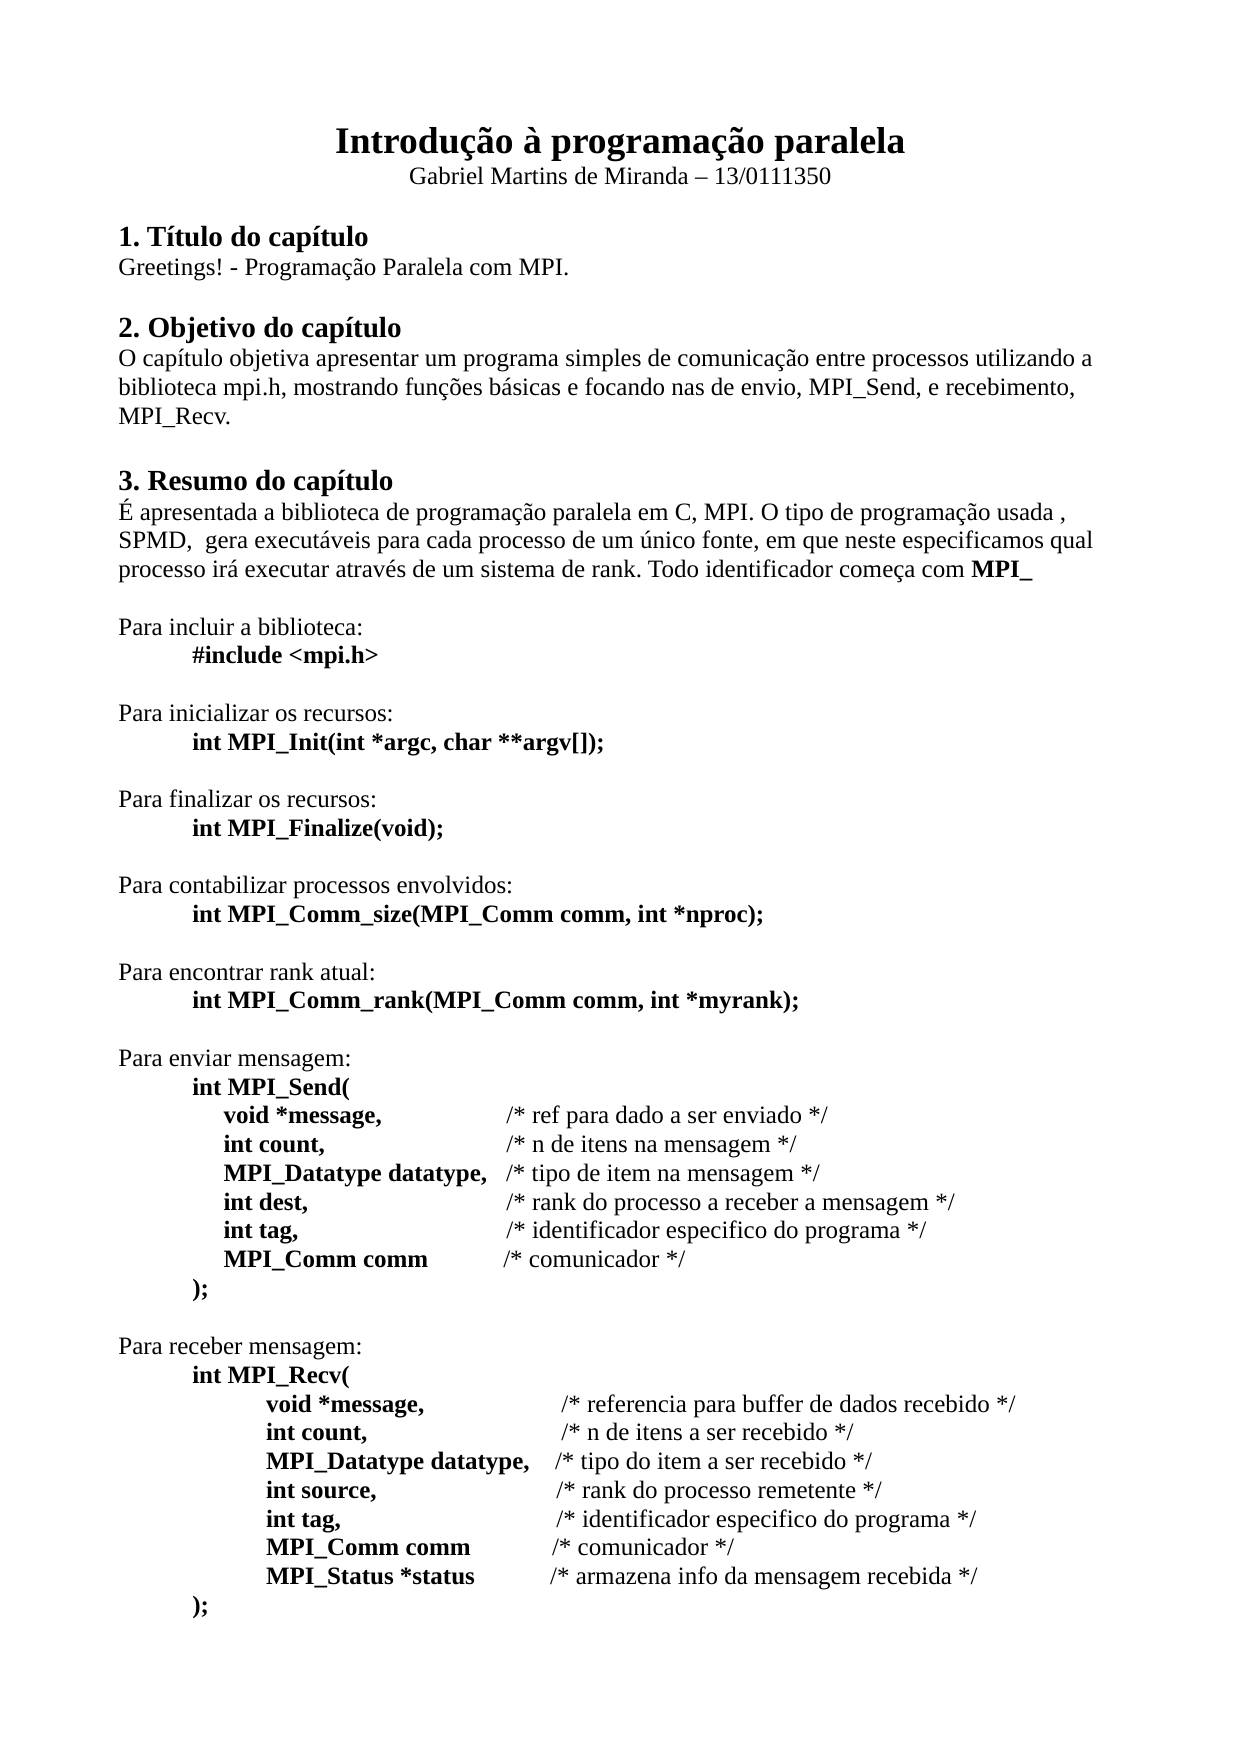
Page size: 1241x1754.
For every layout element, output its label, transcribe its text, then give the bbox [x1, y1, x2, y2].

text int MPI_Comm_size(MPI_Comm comm, int *nproc); [118, 899, 1122, 928]
text int MPI_Send( [118, 1072, 1122, 1100]
text Para finalizar os recursos: [118, 784, 1122, 813]
text O capítulo objetiva apresentar um programa simples de comunicação entre processos utilizando a biblioteca mpi.h, mostrando funções básicas e focando nas de envio, MPI_Send, e recebimento, MPI_Recv. [118, 343, 1122, 429]
text int tag, /* identificador especifico do programa */ [118, 1215, 1122, 1244]
text Para inicializar os recursos: [118, 698, 1122, 727]
text int dest, /* rank do processo a receber a mensagem */ [118, 1187, 1122, 1215]
text int MPI_Comm_rank(MPI_Comm comm, int *myrank); [118, 985, 1122, 1014]
text 2. Objetivo do capítulo [118, 310, 1122, 343]
text Para incluir a biblioteca: [118, 612, 1122, 640]
text void *message, /* ref para dado a ser enviado */ [118, 1100, 1122, 1129]
text Para contabilizar processos envolvidos: [118, 870, 1122, 899]
text Para enviar mensagem: [118, 1043, 1122, 1072]
text int MPI_Init(int *argc, char **argv[]); [118, 727, 1122, 755]
text int MPI_Finalize(void); [118, 813, 1122, 842]
text É apresentada a biblioteca de programação paralela em C, MPI. O tipo de programação usada , SPMD, gera executáveis para cada processo de um único fonte, em que neste especificamos qual processo irá executar através de um sistema de rank. Todo identificador começa com MPI_ [118, 497, 1122, 583]
text MPI_Datatype datatype, /* tipo de item na mensagem */ [118, 1158, 1122, 1187]
text int count, /* n de itens na mensagem */ [118, 1129, 1122, 1158]
text 3. Resumo do capítulo [118, 463, 1122, 497]
text Para receber mensagem: int MPI_Recv( void *message, /* referencia para buffer de dados recebido */ int count, /* n de itens a ser recebido */ MPI_Datatype datatype, /* tipo do item a ser recebido */ int source, /* rank do processo remetente */ int tag, /* identificador especifico do programa */ MPI_Comm comm /* comunicador */ MPI_Status *status /* armazena info da mensagem recebida */ ); [118, 1331, 1122, 1619]
text Gabriel Martins de Miranda – 13/0111350 [118, 161, 1122, 190]
text Introdução à programação paralela [118, 118, 1122, 161]
text Para encontrar rank atual: [118, 957, 1122, 985]
text Greetings! - Programação Paralela com MPI. [118, 252, 1122, 281]
text ); [118, 1273, 1122, 1302]
text #include <mpi.h> [118, 640, 1122, 669]
text 1. Título do capítulo [118, 219, 1122, 252]
text MPI_Comm comm /* comunicador */ [118, 1244, 1122, 1273]
